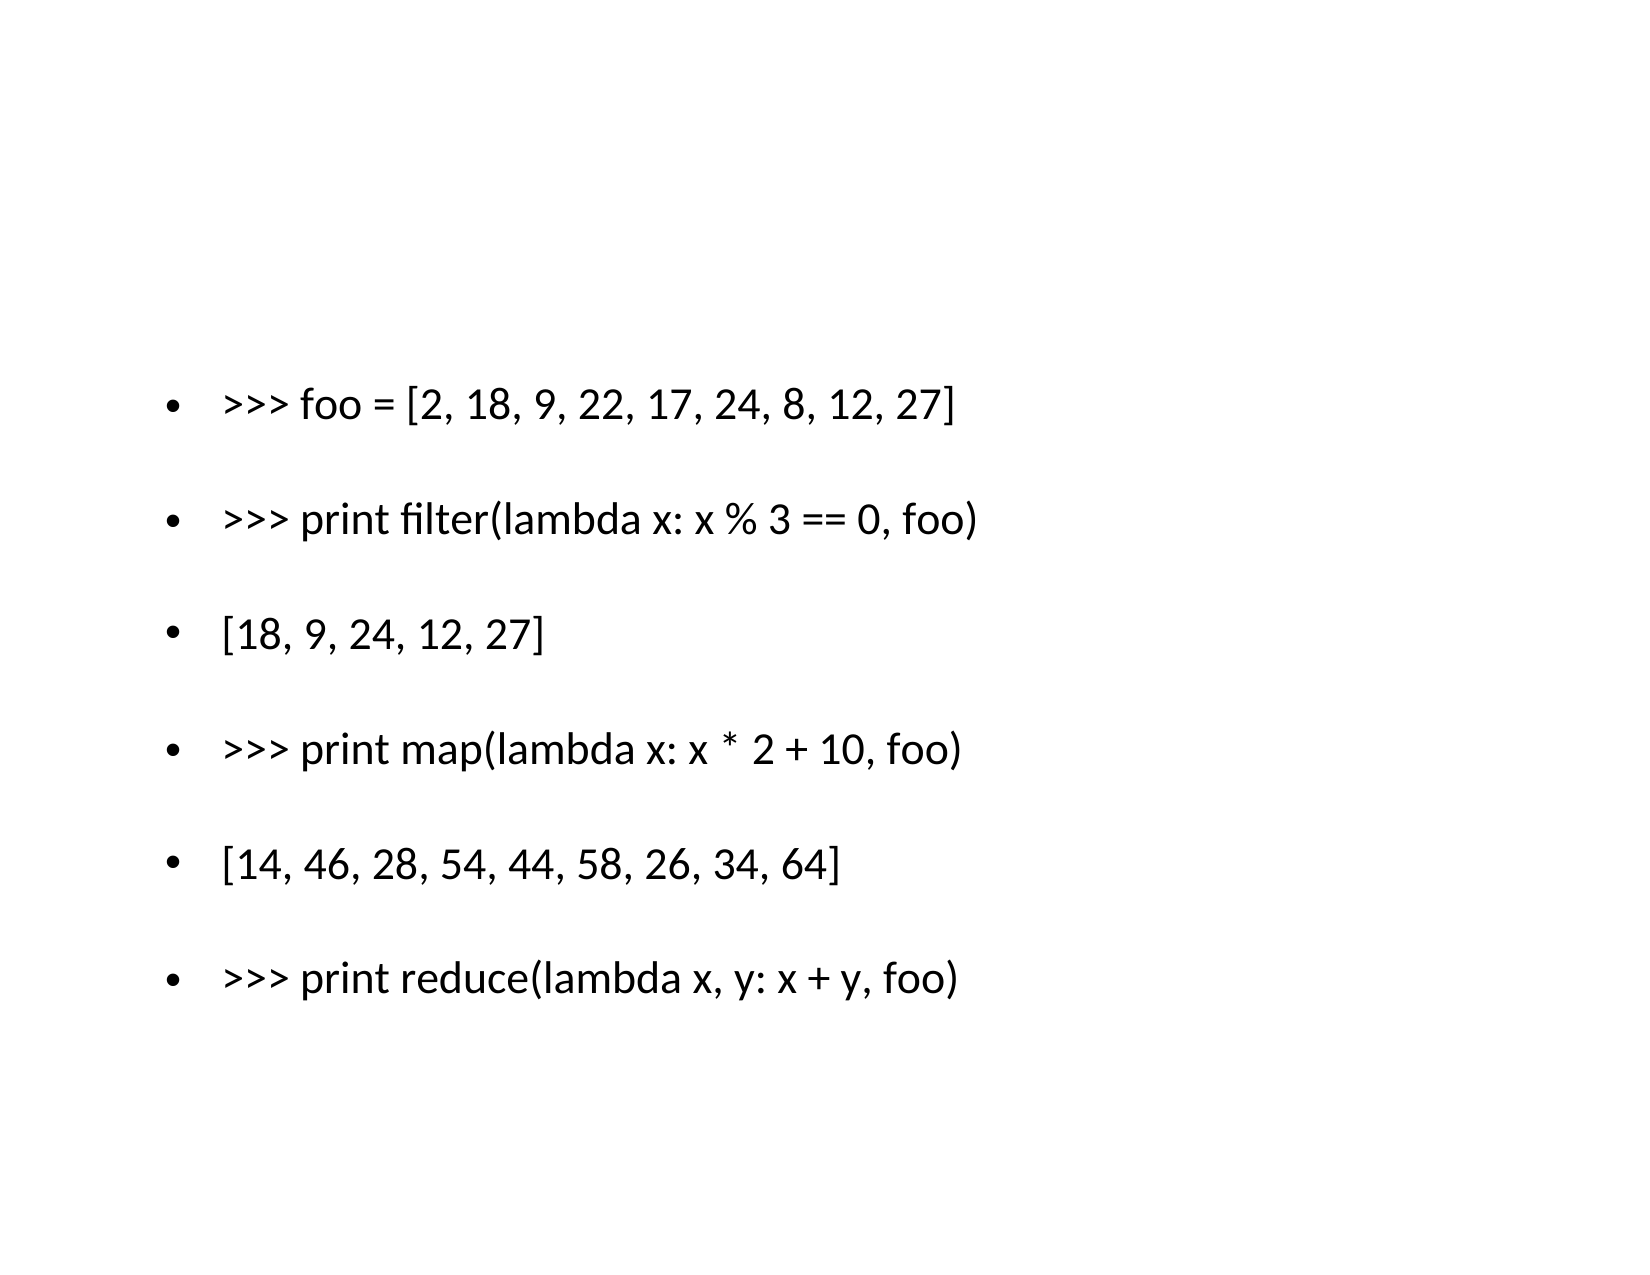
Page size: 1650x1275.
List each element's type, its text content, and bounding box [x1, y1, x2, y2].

table_cell • [75, 582, 221, 697]
table_cell [75, 59, 221, 188]
table_header • [75, 251, 221, 467]
table_cell • [75, 927, 221, 1041]
table_cell • [75, 467, 221, 582]
table_cell • [75, 697, 221, 812]
table_cell >>> print reduce(lambda x, y: x + y, foo) [221, 927, 1575, 1041]
table_cell >>> print filter(lambda x: x % 3 == 0, foo) [221, 467, 1575, 582]
table_cell [14, 46, 28, 54, 44, 58, 26, 34, 64] [221, 812, 1575, 927]
table_cell [18, 9, 24, 12, 27] [221, 582, 1575, 697]
table_cell • [75, 812, 221, 927]
table_cell >>> print map(lambda x: x * 2 + 10, foo) [221, 697, 1575, 812]
table_header >>> foo = [2, 18, 9, 22, 17, 24, 8, 12, 27] [221, 251, 1575, 467]
table_cell [221, 59, 1575, 188]
